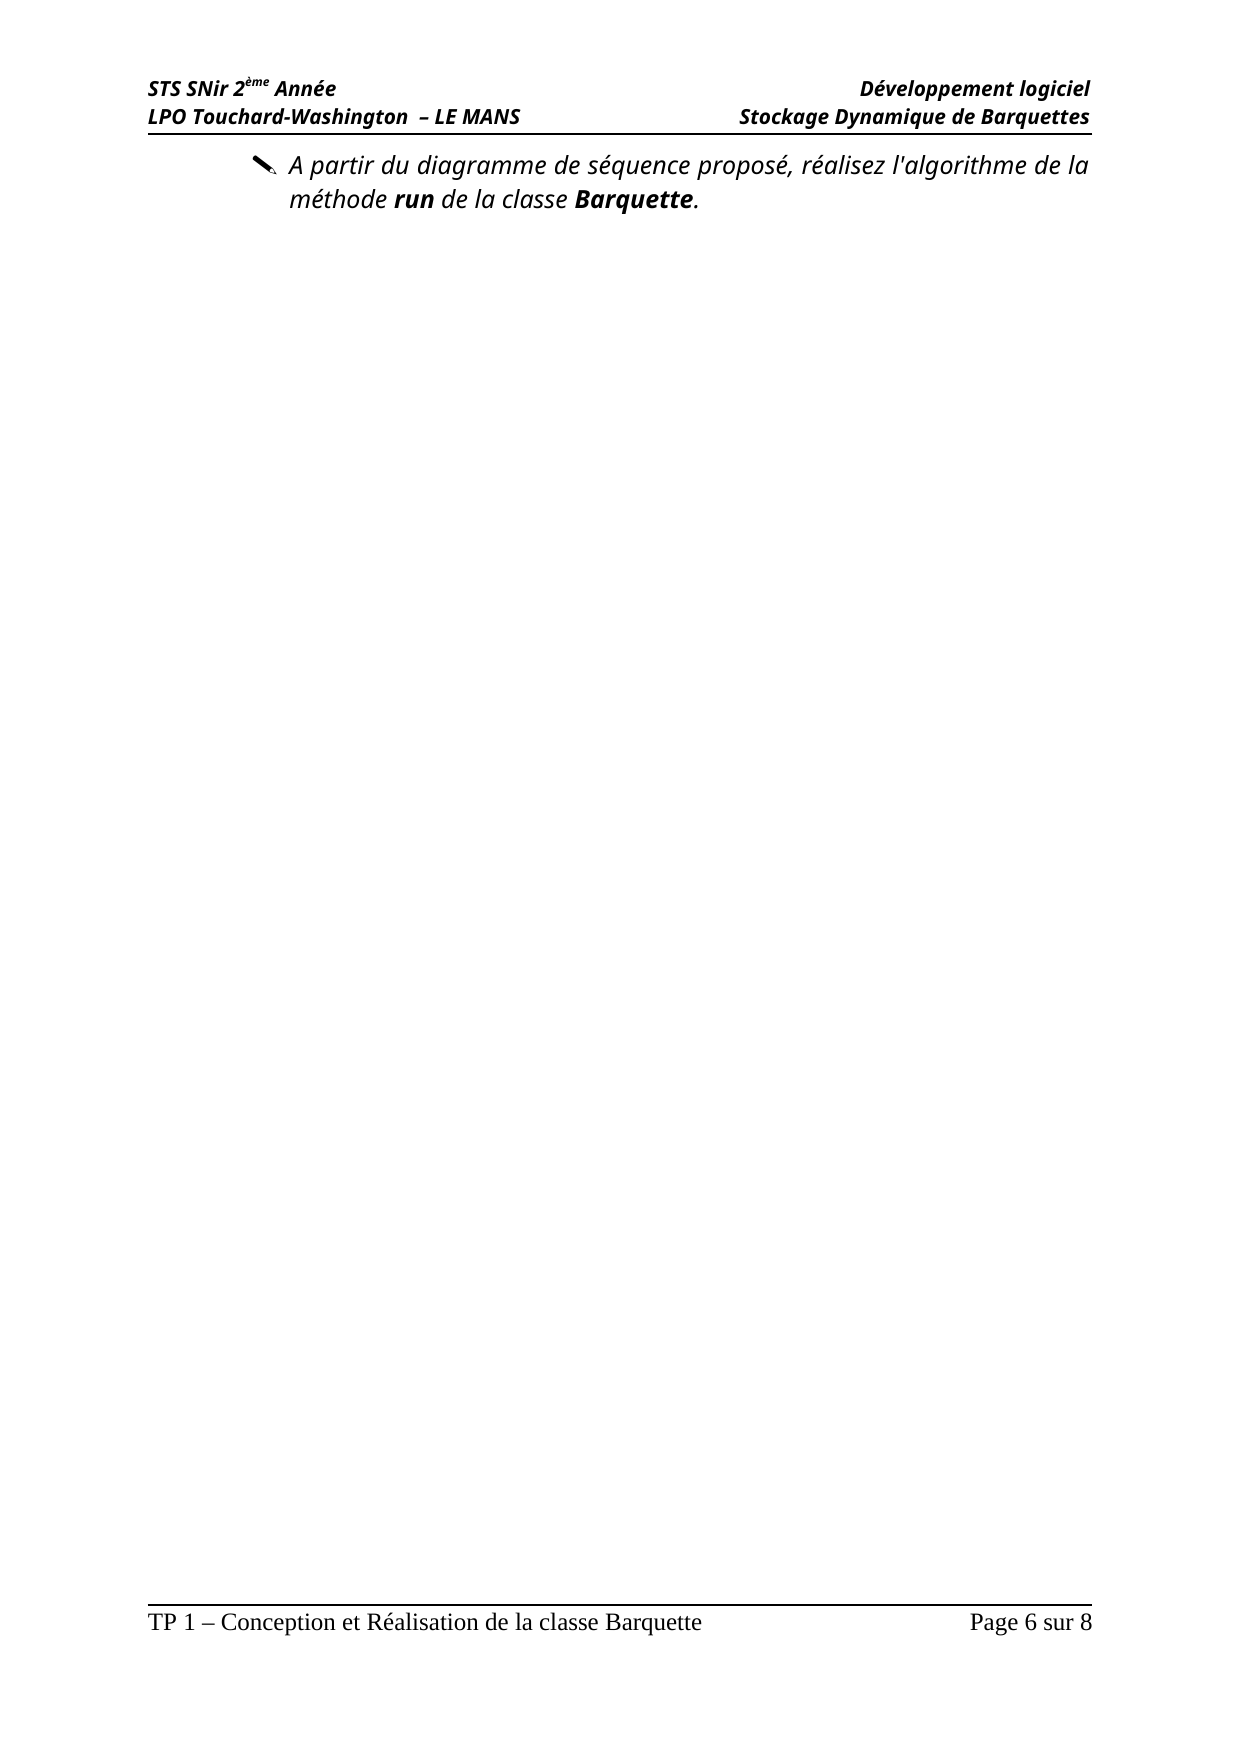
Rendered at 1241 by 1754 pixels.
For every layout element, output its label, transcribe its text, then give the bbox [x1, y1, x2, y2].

list A partir du diagramme de séquence proposé, réalisez l'algorithme de la méthode run de la classe Barquette. [252, 148, 1092, 216]
